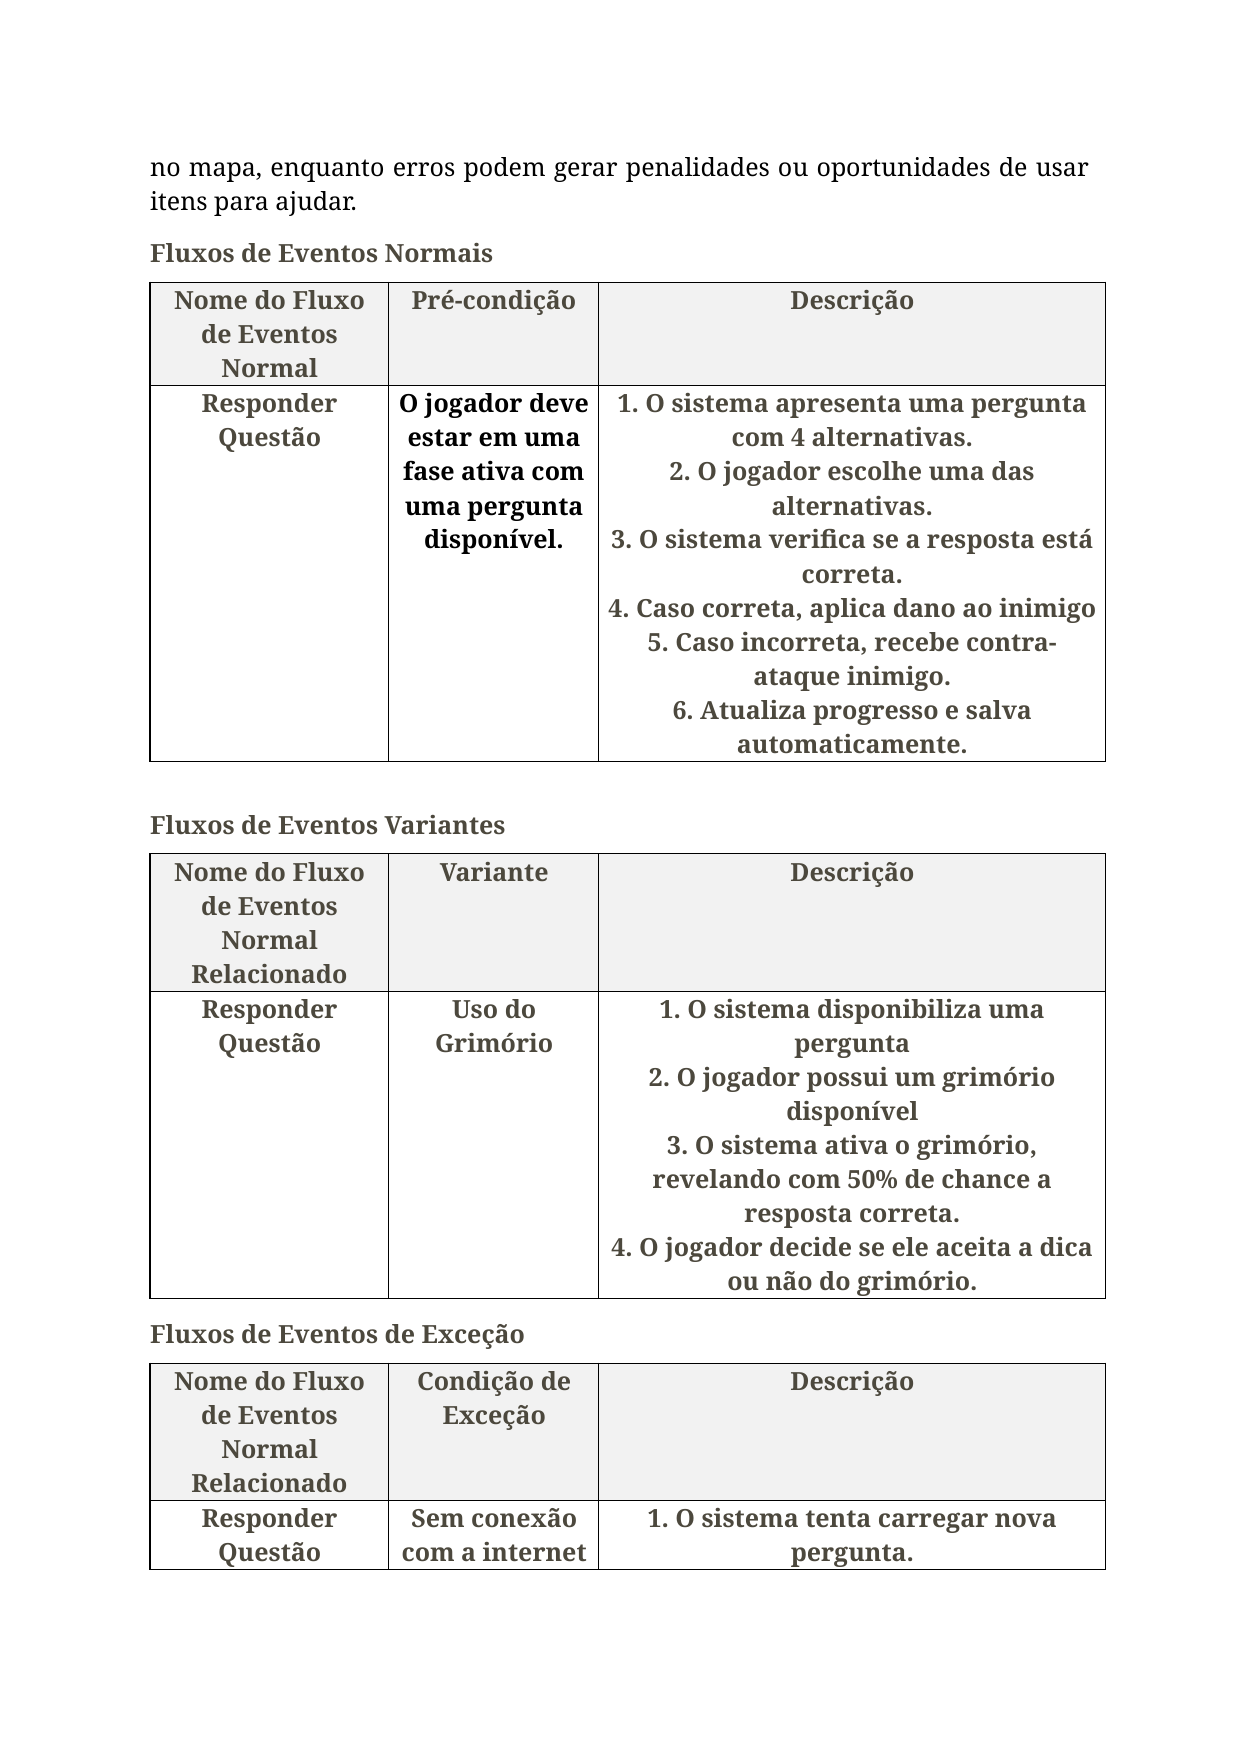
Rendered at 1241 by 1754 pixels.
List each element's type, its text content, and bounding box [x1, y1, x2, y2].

table_header Nome do Fluxo de Eventos Normal [151, 283, 388, 385]
table_cell Sem conexão com a internet [389, 1501, 598, 1569]
table_cell Uso do Grimório [389, 992, 598, 1298]
table_header Descrição [599, 854, 1105, 991]
table_cell 1. O sistema apresenta uma pergunta com 4 alternativas. 2. O jogador escolhe uma das alternativas. 3. O sistema verifica se a resposta está correta. 4. Caso correta, aplica dano ao inimigo 5. Caso incorreta, recebe contra-ataque inimigo. 6. Atualiza progresso e salva automaticamente. [599, 386, 1105, 761]
table_cell Responder Questão [151, 386, 388, 761]
table_header Pré-condição [389, 283, 598, 385]
table_header Descrição [599, 1364, 1105, 1500]
table_header Condição de Exceção [389, 1364, 598, 1500]
table_cell Responder Questão [151, 992, 388, 1298]
text Fluxos de Eventos Variantes [150, 807, 1090, 841]
text no mapa, enquanto erros podem gerar penalidades ou oportunidades de usar itens para ajudar. [150, 150, 1090, 218]
table_header Descrição [599, 283, 1105, 385]
table_header Nome do Fluxo de Eventos Normal Relacionado [151, 854, 388, 991]
table_cell 1. O sistema disponibiliza uma pergunta 2. O jogador possui um grimório disponível 3. O sistema ativa o grimório, revelando com 50% de chance a resposta correta. 4. O jogador decide se ele aceita a dica ou não do grimório. [599, 992, 1105, 1298]
table_header Variante [389, 854, 598, 991]
table_cell Responder Questão [151, 1501, 388, 1569]
text Fluxos de Eventos Normais [150, 236, 1090, 270]
table_header Nome do Fluxo de Eventos Normal Relacionado [151, 1364, 388, 1500]
text Fluxos de Eventos de Exceção [150, 1317, 1090, 1351]
table_cell O jogador deve estar em uma fase ativa com uma pergunta disponível. [389, 386, 598, 761]
table_cell 1. O sistema tenta carregar nova pergunta. [599, 1501, 1105, 1569]
